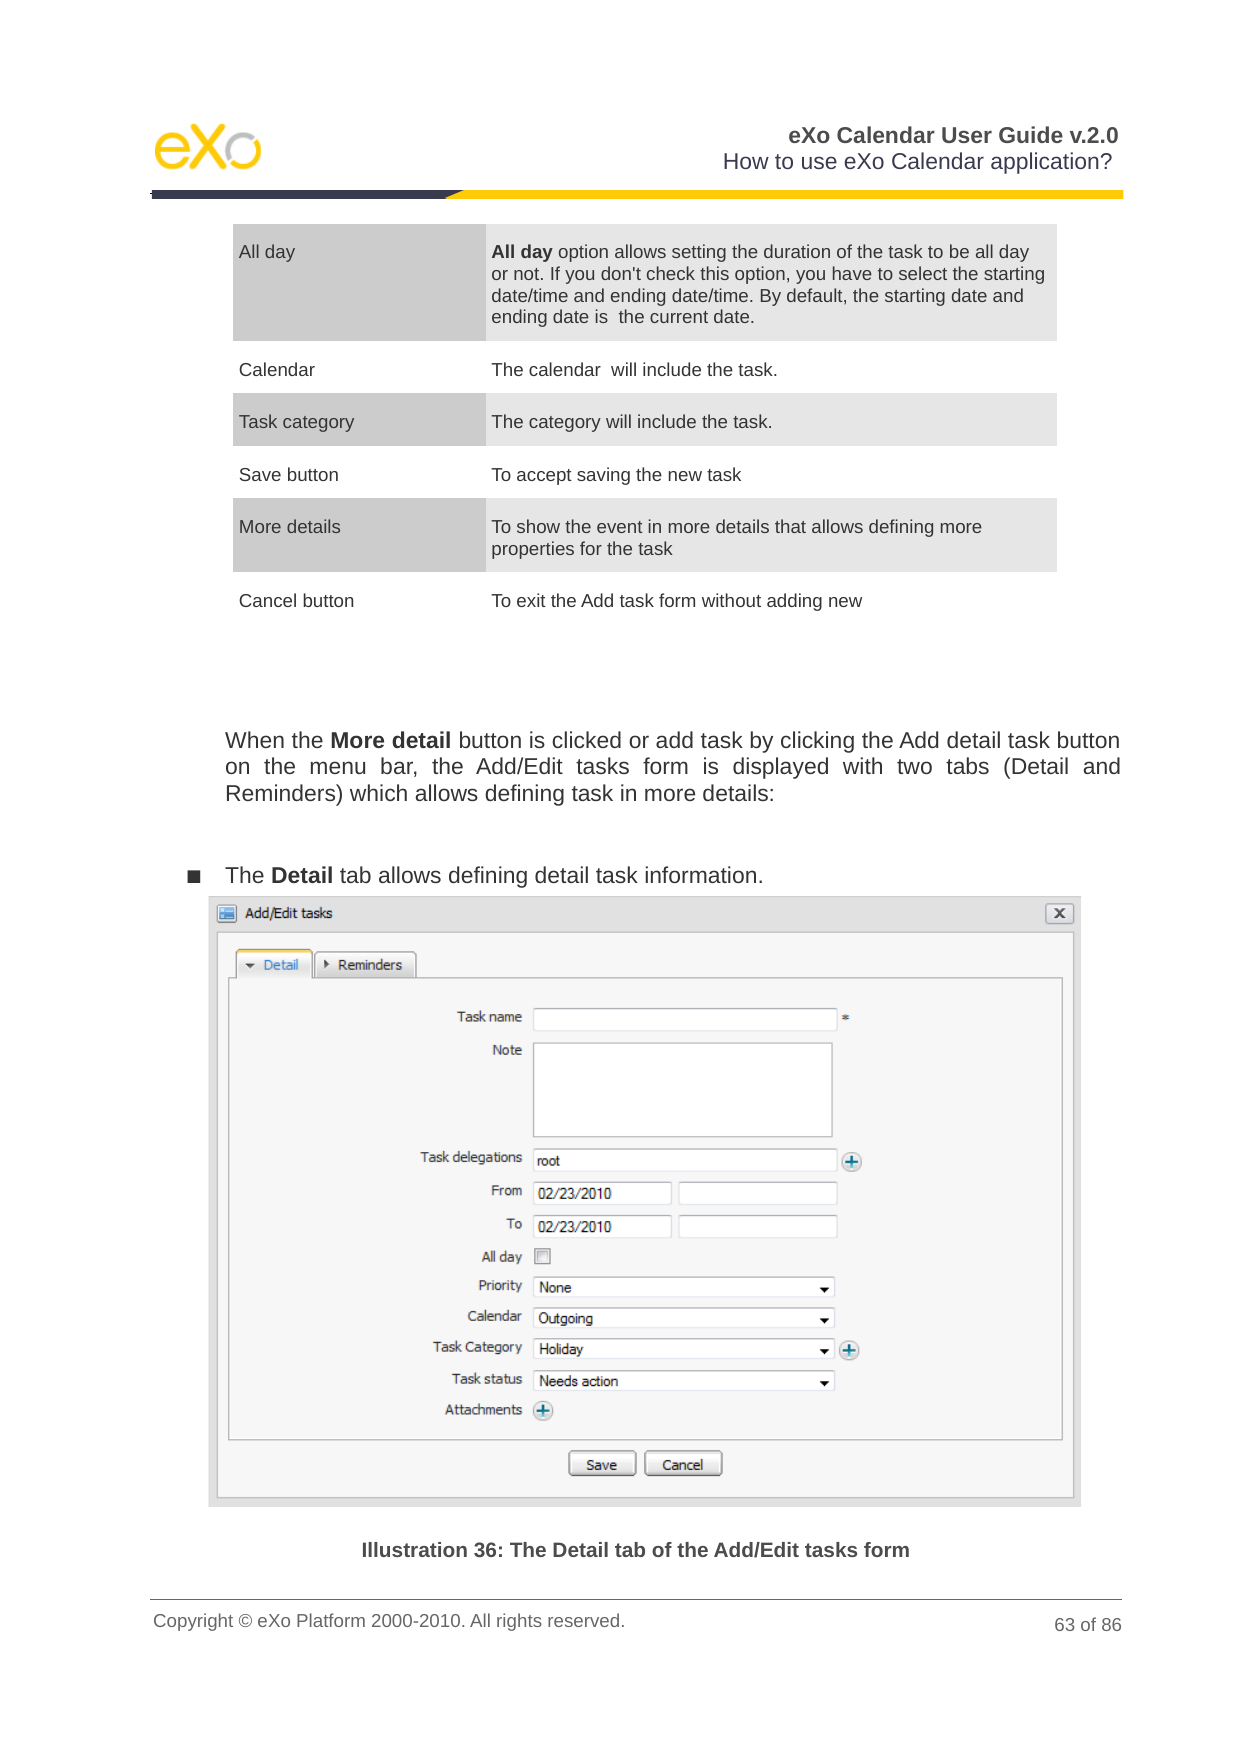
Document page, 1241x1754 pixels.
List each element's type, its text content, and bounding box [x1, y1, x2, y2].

picture [151, 190, 1124, 199]
table_cell The category will include the task. [486, 393, 1057, 446]
table_cell All day [233, 224, 486, 341]
picture [155, 123, 262, 170]
table_cell To accept saving the new task [486, 446, 1057, 498]
list Illustration 36: The Detail tab of the Add/Edit tasks form [153, 972, 1118, 1562]
picture [208, 896, 1082, 1507]
table_cell All day option allows setting the duration of the task to be all day or not. If you don't check this option, you have to select the starting date/time and ending date/time. By default, the starting date and ending date is the current date. [486, 224, 1057, 341]
table_cell The calendar will include the task. [486, 341, 1057, 393]
table_cell More details [233, 498, 486, 572]
table_cell To exit the Add task form without adding new [486, 572, 1057, 625]
table_cell Save button [233, 446, 486, 498]
list [153, 1562, 1118, 1589]
table_cell Calendar [233, 341, 486, 393]
list When the More detail button is clicked or add task by clicking the Add detail task button on the menu bar, the Add/Edit tasks form is displayed with two tabs (Detail and Reminders) which allows defining task in more details: [187, 727, 1122, 806]
table_cell To show the event in more details that allows defining more properties for the task [486, 498, 1057, 572]
list The Detail tab allows defining detail task information. [187, 862, 1122, 889]
table_cell Cancel button [233, 572, 486, 625]
table_cell Task category [233, 393, 486, 446]
